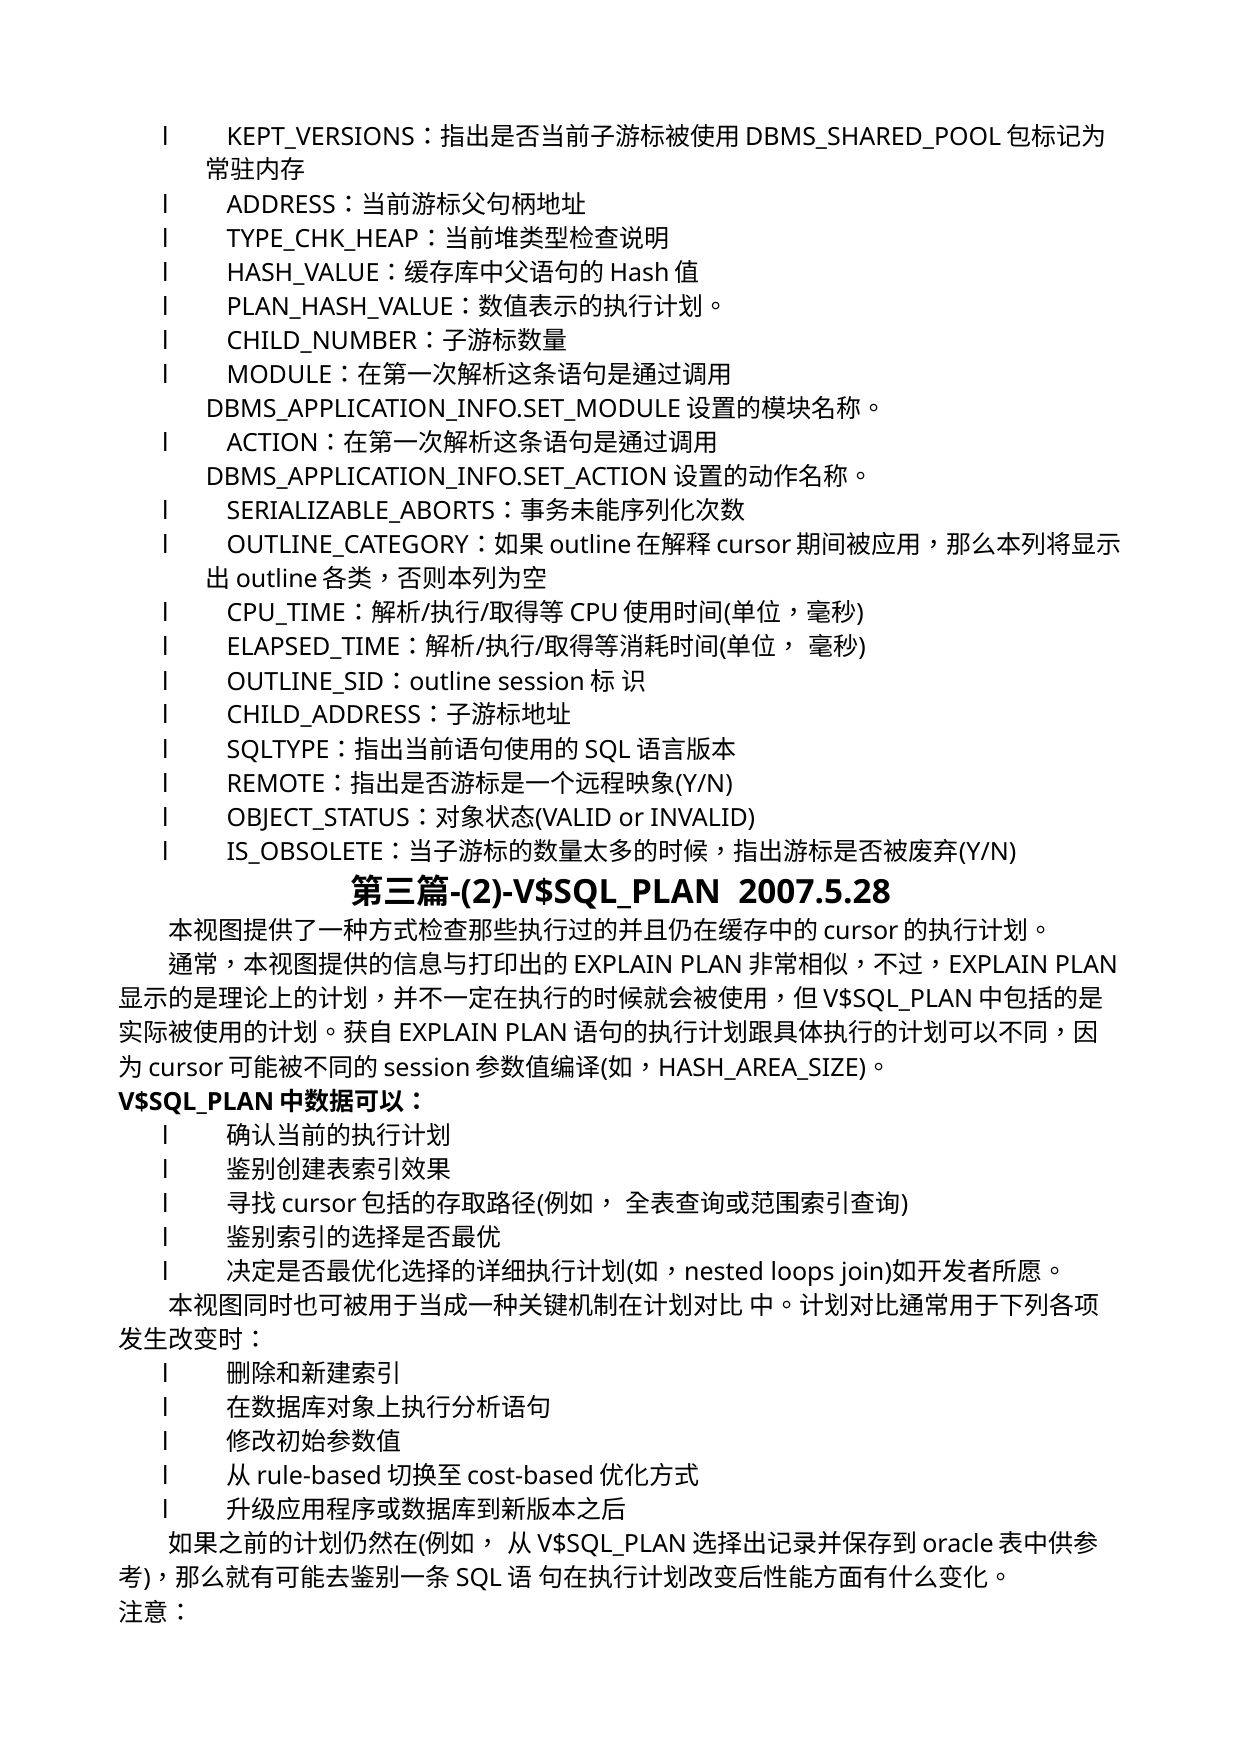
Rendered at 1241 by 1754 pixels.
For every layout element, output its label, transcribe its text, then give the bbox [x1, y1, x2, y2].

text l CHILD_ADDRESS：子游标地址 [162, 697, 1122, 731]
text l 在数据库对象上执行分析语句 [162, 1390, 1122, 1424]
text l ADDRESS：当前游标父句柄地址 [162, 186, 1122, 220]
text 注意： [118, 1594, 1122, 1628]
text l CPU_TIME：解析/执行/取得等CPU使用时间(单位，毫秒) [162, 595, 1122, 629]
text l 决定是否最优化选择的详细执行计划(如，nested loops join)如开发者所愿。 [162, 1253, 1122, 1288]
text 如果之前的计划仍然在(例如， 从V$SQL_PLAN选择出记录并保存到oracle表中供参考)，那么就有可能去鉴别一条SQL语 句在执行计划改变后性能方面有什么变化。 [118, 1526, 1122, 1594]
text l IS_OBSOLETE：当子游标的数量太多的时候，指出游标是否被废弃(Y/N) [162, 833, 1122, 867]
text l MODULE：在第一次解析这条语句是通过调用DBMS_APPLICATION_INFO.SET_MODULE设置的模块名称。 [162, 357, 1122, 425]
text l ELAPSED_TIME：解析/执行/取得等消耗时间(单位， 毫秒) [162, 629, 1122, 663]
text l 修改初始参数值 [162, 1424, 1122, 1458]
text l 从rule-based切换至cost-based优化方式 [162, 1458, 1122, 1492]
text l 鉴别创建表索引效果 [162, 1151, 1122, 1185]
text l OUTLINE_SID：outline session标 识 [162, 663, 1122, 697]
text l TYPE_CHK_HEAP：当前堆类型检查说明 [162, 220, 1122, 254]
text l CHILD_NUMBER：子游标数量 [162, 322, 1122, 357]
text l SQLTYPE：指出当前语句使用的SQL语言版本 [162, 731, 1122, 765]
text l 升级应用程序或数据库到新版本之后 [162, 1492, 1122, 1526]
text l 删除和新建索引 [162, 1356, 1122, 1390]
text l PLAN_HASH_VALUE：数值表示的执行计划。 [162, 288, 1122, 322]
text V$SQL_PLAN中数据可以： [118, 1083, 1122, 1117]
text l 确认当前的执行计划 [162, 1117, 1122, 1151]
text 本视图提供了一种方式检查那些执行过的并且仍在缓存中的cursor的执行计划。 [118, 913, 1122, 947]
text l 鉴别索引的选择是否最优 [162, 1219, 1122, 1253]
text l OUTLINE_CATEGORY：如果outline在解释cursor期间被应用，那么本列将显示出outline各类，否则本列为空 [162, 527, 1122, 595]
text l ACTION：在第一次解析这条语句是通过调用DBMS_APPLICATION_INFO.SET_ACTION设置的动作名称。 [162, 425, 1122, 493]
text l 寻找cursor包括的存取路径(例如， 全表查询或范围索引查询) [162, 1185, 1122, 1219]
text l OBJECT_STATUS：对象状态(VALID or INVALID) [162, 799, 1122, 833]
text 本视图同时也可被用于当成一种关键机制在计划对比 中。计划对比通常用于下列各项发生改变时： [118, 1288, 1122, 1356]
text l KEPT_VERSIONS：指出是否当前子游标被使用DBMS_SHARED_POOL包标记为常驻内存 [162, 118, 1122, 186]
text 通常，本视图提供的信息与打印出的EXPLAIN PLAN非常相似，不过，EXPLAIN PLAN显示的是理论上的计划，并不一定在执行的时候就会被使用，但V$SQL_PLAN中包括的是实际被使用的计划。获自EXPLAIN PLAN语句的执行计划跟具体执行的计划可以不同，因为cursor可能被不同的session参数值编译(如，HASH_AREA_SIZE)。 [118, 947, 1122, 1083]
text l REMOTE：指出是否游标是一个远程映象(Y/N) [162, 765, 1122, 799]
text l SERIALIZABLE_ABORTS：事务未能序列化次数 [162, 493, 1122, 527]
text 第三篇-(2)-V$SQL_PLAN 2007.5.28 [118, 867, 1122, 913]
text l HASH_VALUE：缓存库中父语句的Hash值 [162, 254, 1122, 288]
